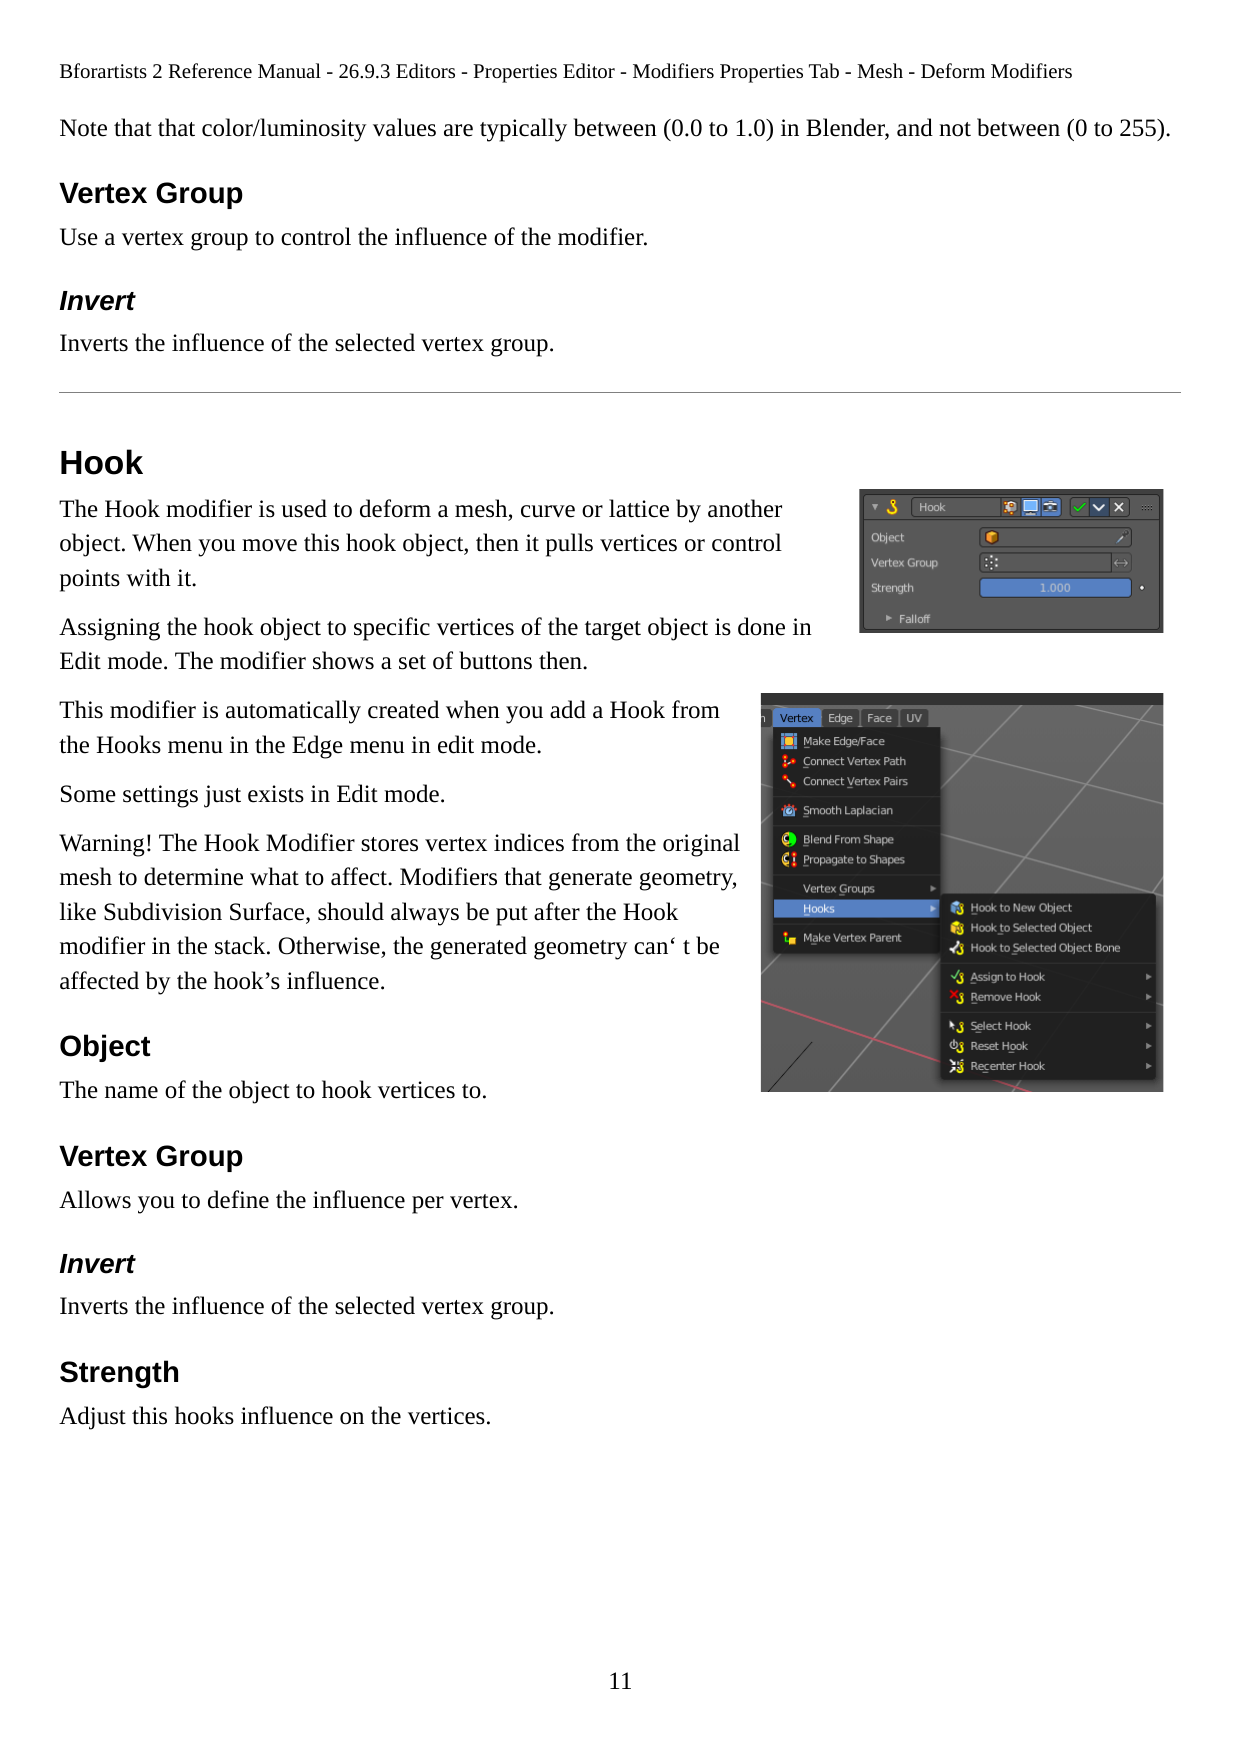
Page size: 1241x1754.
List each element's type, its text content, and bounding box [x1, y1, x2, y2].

text This modifier is automatically created when you add a Hook from the Hooks menu in the Edge menu in edit mode. [59, 695, 760, 758]
text Assigning the hook object to specific vertices of the target object is done in Edit mode. The modifier shows a set of buttons then. [59, 612, 1181, 675]
subtitle Invert [59, 284, 1181, 316]
text Some settings just exists in Edit mode. [59, 779, 760, 807]
subtitle [1164, 1029, 1181, 1063]
subtitle Invert [59, 1247, 1181, 1279]
text Adjust this hooks influence on the vertices. [59, 1401, 1181, 1430]
subtitle Vertex Group [59, 176, 1181, 210]
text Use a vertex group to control the influence of the modifier. [59, 222, 1181, 251]
text Inverts the influence of the selected vertex group. [59, 328, 1181, 357]
text The name of the object to hook vertices to. [59, 1076, 1181, 1104]
subtitle Vertex Group [59, 1139, 1181, 1173]
text Note that that color/luminosity values are typically between (0.0 to 1.0) in Blender, and not between (0 to 255). [59, 113, 1181, 141]
text The Hook modifier is used to deform a mesh, curve or lattice by another object. When you move this hook object, then it pulls vertices or control points with it. [59, 494, 859, 591]
picture [859, 489, 1164, 633]
text Warning! The Hook Modifier stores vertex indices from the original mesh to determine what to affect. Modifiers that generate geometry, like Subdivision Surface, should always be put after the Hook modifier in the stack. Otherwise, the generated geometry can‘ t be affected by the hook’s influence. [59, 828, 760, 994]
picture [760, 693, 1164, 1092]
subtitle Object [59, 1029, 760, 1063]
subtitle Hook [59, 442, 1181, 481]
text Allows you to define the influence per vertex. [59, 1186, 1181, 1214]
text Inverts the influence of the selected vertex group. [59, 1291, 1181, 1320]
subtitle Strength [59, 1355, 1181, 1389]
